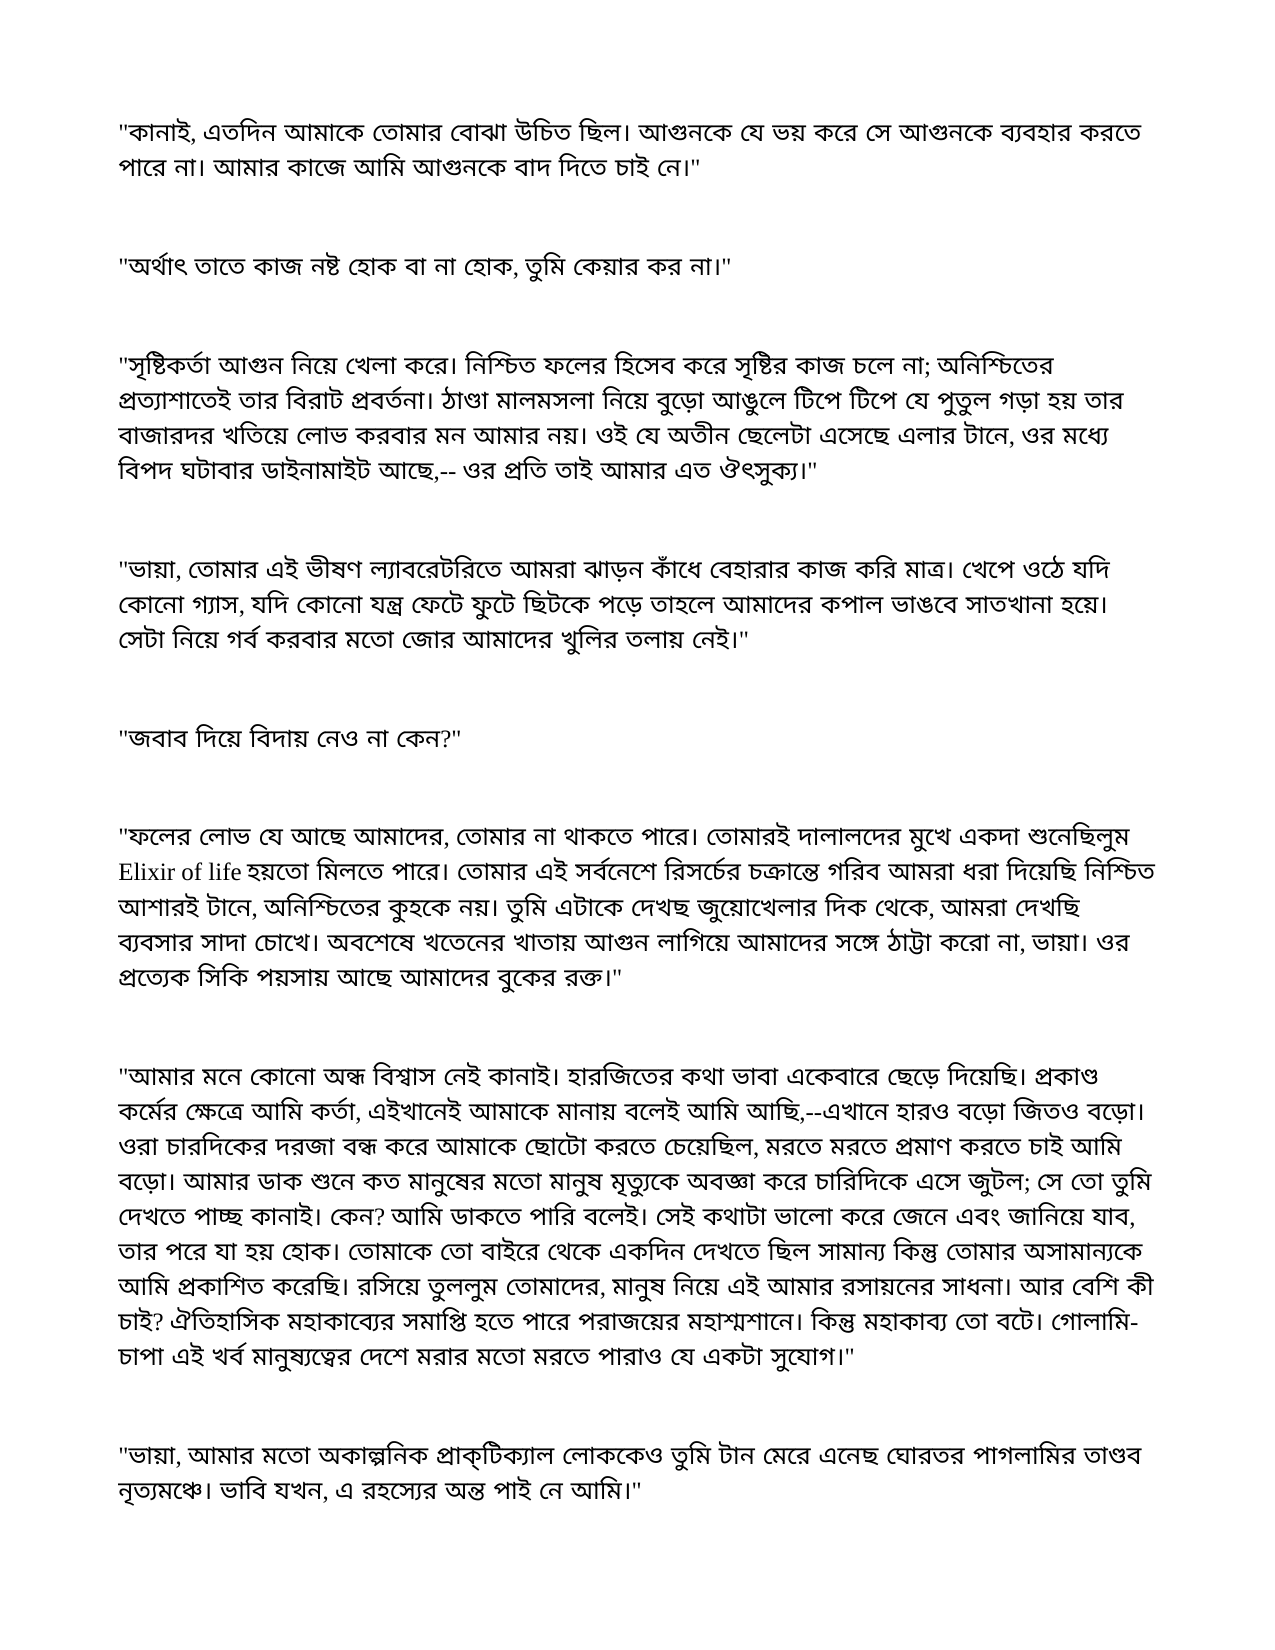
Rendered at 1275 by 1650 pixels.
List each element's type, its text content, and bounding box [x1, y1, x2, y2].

text "জবাব দিয়ে বিদায় নেও না কেন?" [118, 724, 1157, 753]
text "অর্থাৎ তাতে কাজ নষ্ট হোক বা না হোক, তুমি কেয়ার কর না।" [118, 252, 1157, 281]
text "সৃষ্টিকর্তা আগুন নিয়ে খেলা করে। নিশ্চিত ফলের হিসেব করে সৃষ্টির কাজ চলে না; অনিশ্চিতের প্রত্যাশাতেই তার বিরাট প্রবর্তনা। ঠাণ্ডা মালমসলা নিয়ে বুড়ো আঙুলে টিপে টিপে যে পুতুল গড়া হয় তার বাজারদর খতিয়ে লোভ করবার মন আমার নয়। ওই যে অতীন ছেলেটা এসেছে এলার টানে, ওর মধ্যে বিপদ ঘটাবার ডাইনামাইট আছে,-- ওর প্রতি তাই আমার এত ঔৎসুক্য।" [118, 351, 1157, 485]
text "কানাই, এতদিন আমাকে তোমার বোঝা উচিত ছিল। আগুনকে যে ভয় করে সে আগুনকে ব্যবহার করতে পারে না। আমার কাজে আমি আগুনকে বাদ দিতে চাই নে।" [118, 118, 1157, 182]
text "ভায়া, আমার মতো অকাল্পনিক প্রাক্‌টিক্যাল লোককেও তুমি টান মেরে এনেছ ঘোরতর পাগলামির তাণ্ডব নৃত্যমঞ্চে। ভাবি যখন, এ রহস্যের অন্ত পাই নে আমি।" [118, 1441, 1157, 1505]
text "ফলের লোভ যে আছে আমাদের, তোমার না থাকতে পারে। তোমারই দালালদের মুখে একদা শুনেছিলুম Elixir of lifeহয়তো মিলতে পারে। তোমার এই সর্বনেশে রিসর্চের চক্রান্তে গরিব আমরা ধরা দিয়েছি নিশ্চিত আশারই টানে, অনিশ্চিতের কুহকে নয়। তুমি এটাকে দেখছ জুয়োখেলার দিক থেকে, আমরা দেখছি ব্যবসার সাদা চোখে। অবশেষে খতেনের খাতায় আগুন লাগিয়ে আমাদের সঙ্গে ঠাট্টা করো না, ভায়া। ওর প্রত্যেক সিকি পয়সায় আছে আমাদের বুকের রক্ত।" [118, 822, 1157, 992]
text "আমার মনে কোনো অন্ধ বিশ্বাস নেই কানাই। হারজিতের কথা ভাবা একেবারে ছেড়ে দিয়েছি। প্রকাণ্ড কর্মের ক্ষেত্রে আমি কর্তা, এইখানেই আমাকে মানায় বলেই আমি আছি,--এখানে হারও বড়ো জিতও বড়ো। ওরা চারদিকের দরজা বন্ধ করে আমাকে ছোটো করতে চেয়েছিল, মরতে মরতে প্রমাণ করতে চাই আমি বড়ো। আমার ডাক শুনে কত মানুষের মতো মানুষ মৃত্যুকে অবজ্ঞা করে চারিদিকে এসে জুটল; সে তো তুমি দেখতে পাচ্ছ কানাই। কেন? আমি ডাকতে পারি বলেই। সেই কথাটা ভালো করে জেনে এবং জানিয়ে যাব, তার পরে যা হয় হোক। তোমাকে তো বাইরে থেকে একদিন দেখতে ছিল সামান্য কিন্তু তোমার অসামান্যকে আমি প্রকাশিত করেছি। রসিয়ে তুললুম তোমাদের, মানুষ নিয়ে এই আমার রসায়নের সাধনা। আর বেশি কী চাই? ঐতিহাসিক মহাকাব্যের সমাপ্তি হতে পারে পরাজয়ের মহাশ্মশানে। কিন্তু মহাকাব্য তো বটে। গোলামি-চাপা এই খর্ব মানুষ্যত্বের দেশে মরার মতো মরতে পারাও যে একটা সুযোগ।" [118, 1062, 1157, 1372]
text "ভায়া, তোমার এই ভীষণ ল্যাবরেটরিতে আমরা ঝাড়ন কাঁধে বেহারার কাজ করি মাত্র। খেপে ওঠে যদি কোনো গ্যাস, যদি কোনো যন্ত্র ফেটে ফুটে ছিটকে পড়ে তাহলে আমাদের কপাল ভাঙবে সাতখানা হয়ে। সেটা নিয়ে গর্ব করবার মতো জোর আমাদের খুলির তলায় নেই।" [118, 555, 1157, 654]
